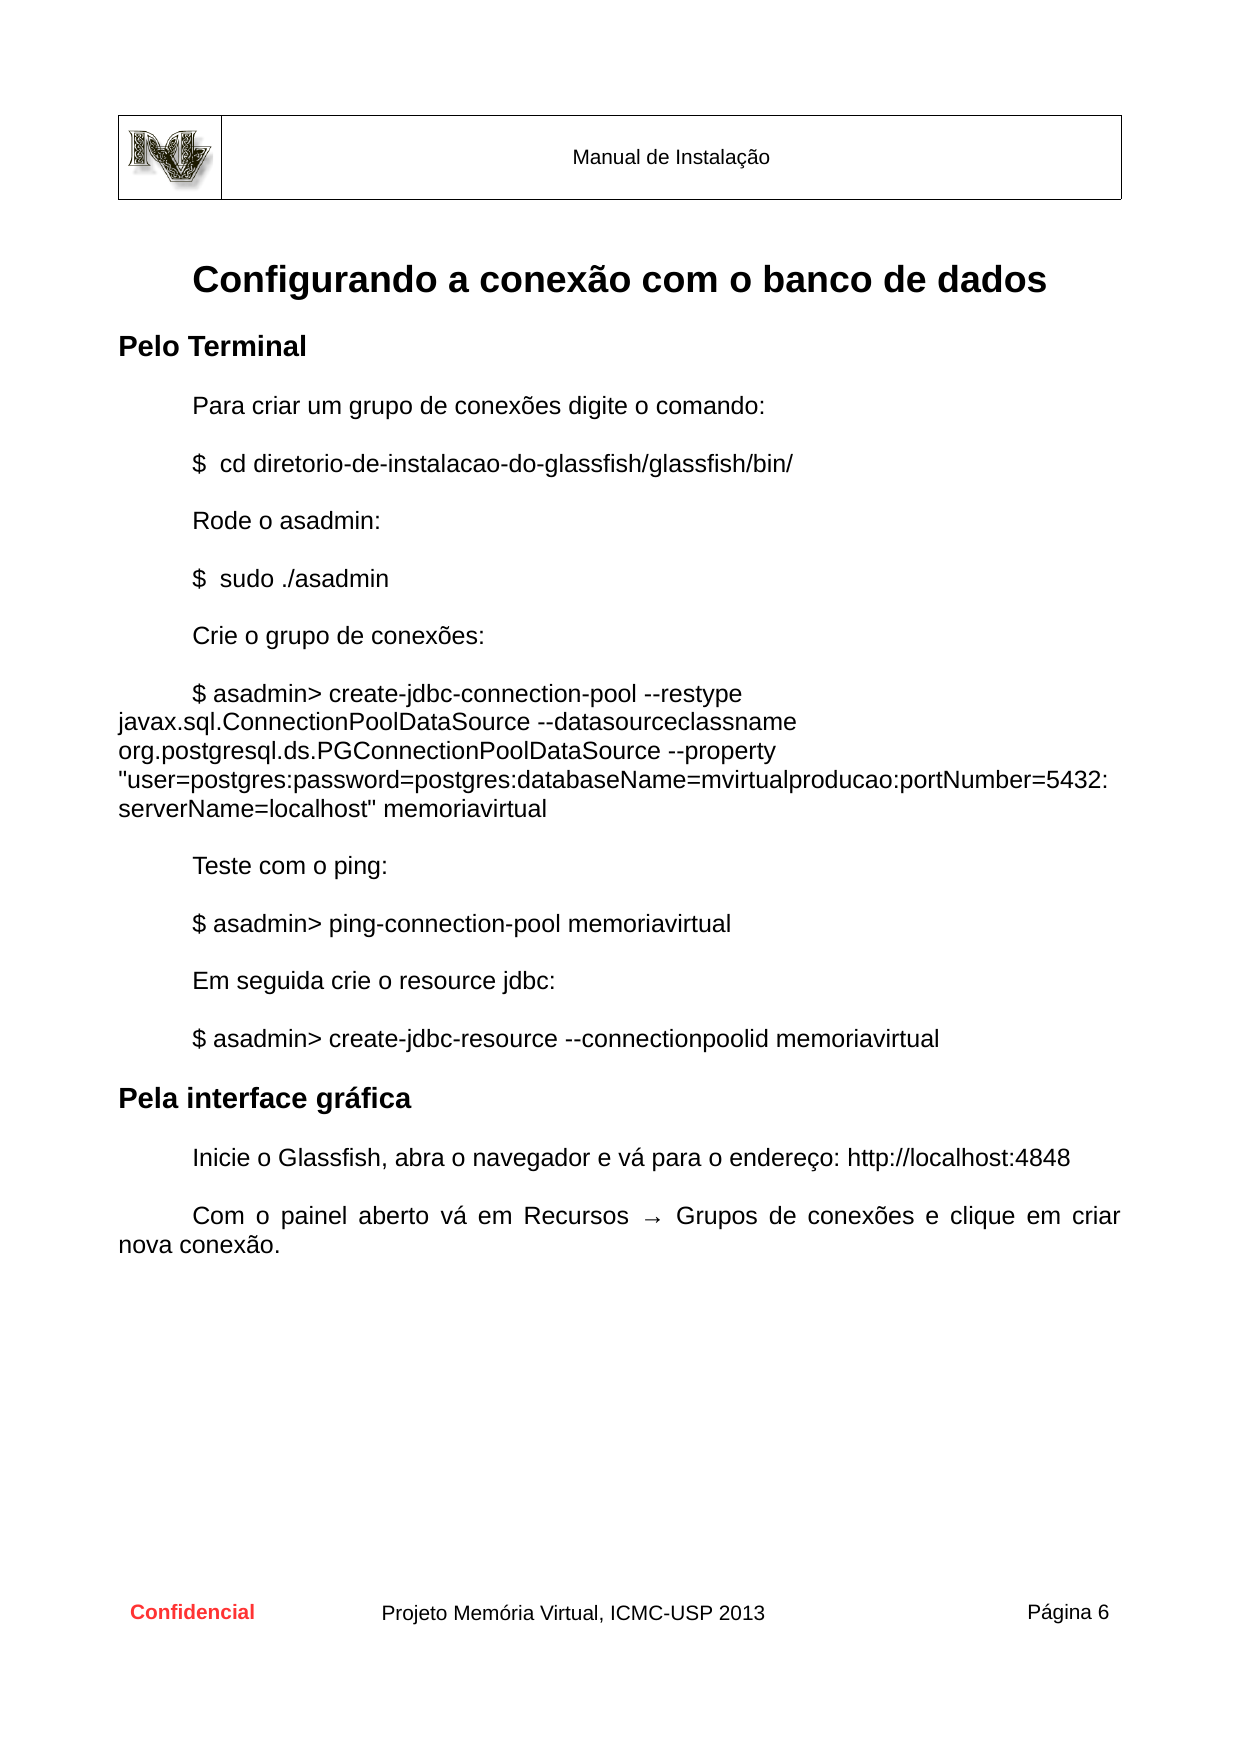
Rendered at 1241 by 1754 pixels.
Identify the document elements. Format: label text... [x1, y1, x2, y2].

text Inicie o Glassfish, abra o navegador e vá para o endereço: http://localhost:4848 [118, 1143, 1122, 1172]
text $ asadmin> ping-connection-pool memoriavirtual [118, 908, 1122, 937]
text Crie o grupo de conexões: [118, 621, 1122, 650]
text Com o painel aberto vá em Recursos → Grupos de conexões e clique em criar nova conexão. [118, 1201, 1122, 1258]
text Pelo Terminal [118, 329, 1122, 362]
text $ sudo ./asadmin [118, 563, 1122, 592]
text $ asadmin> create-jdbc-resource --connectionpoolid memoriavirtual [118, 1023, 1122, 1052]
text $ cd diretorio-de-instalacao-do-glassfish/glassfish/bin/ [118, 448, 1122, 477]
text Para criar um grupo de conexões digite o comando: [118, 391, 1122, 420]
subtitle Configurando a conexão com o banco de dados [118, 257, 1122, 300]
text Pela interface gráfica [118, 1081, 1122, 1114]
text Em seguida crie o resource jdbc: [118, 966, 1122, 995]
text Rode o asadmin: [118, 506, 1122, 535]
picture [123, 118, 214, 194]
text $ asadmin> create-jdbc-connection-pool --restype javax.sql.ConnectionPoolDataSource --datasourceclassname org.postgresql.ds.PGConnectionPoolDataSource --property "user=postgres:password=postgres:databaseName=mvirtualproducao:portNumber=5432:serverName=localhost" memoriavirtual [118, 678, 1122, 822]
text Teste com o ping: [118, 851, 1122, 880]
